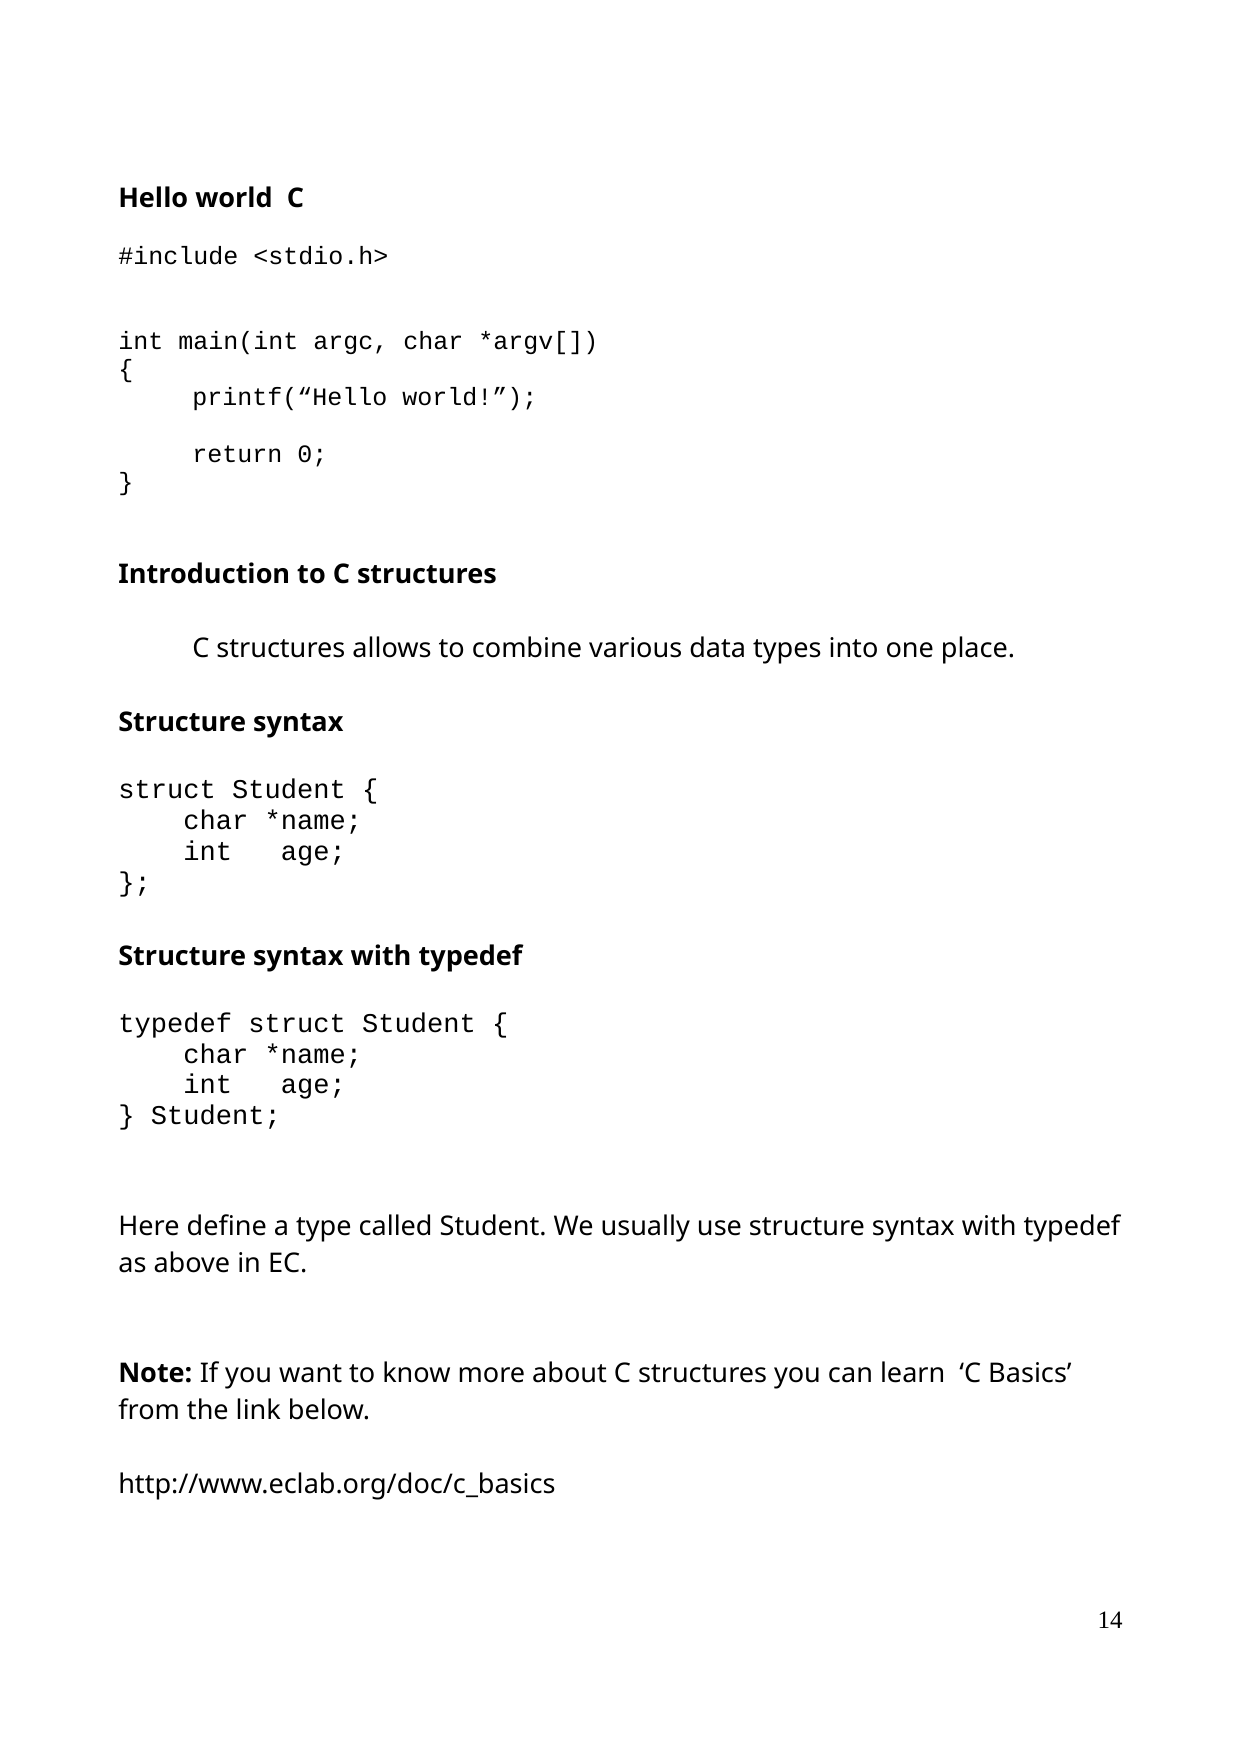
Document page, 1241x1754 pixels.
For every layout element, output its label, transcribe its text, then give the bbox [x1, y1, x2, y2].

text struct Student { [118, 776, 1122, 807]
text int age; [118, 1071, 1122, 1102]
text http://www.eclab.org/doc/c_basics [118, 1464, 1122, 1501]
text typedef struct Student { [118, 1010, 1122, 1041]
text Structure syntax [118, 702, 1122, 739]
text #include <stdio.h> [118, 243, 1122, 272]
text int main(int argc, char *argv[]) [118, 328, 1122, 357]
text int age; [118, 838, 1122, 868]
text { [118, 357, 1122, 385]
text } [118, 470, 1122, 498]
text } Student; [118, 1102, 1122, 1133]
text Structure syntax with typedef [118, 936, 1122, 973]
text Here define a type called Student. We usually use structure syntax with typedef as above in EC. [118, 1206, 1122, 1280]
text Introduction to C structures [118, 555, 1122, 592]
text printf(“Hello world!”); [118, 385, 1122, 413]
text }; [118, 868, 1122, 899]
text C structures allows to combine various data types into one place. [118, 629, 1122, 666]
text Note: If you want to know more about C structures you can learn ‘C Basics’ from the link below. [118, 1354, 1122, 1428]
text char *name; [118, 807, 1122, 838]
text char *name; [118, 1041, 1122, 1071]
text Hello world C [118, 178, 1122, 215]
text return 0; [118, 442, 1122, 470]
